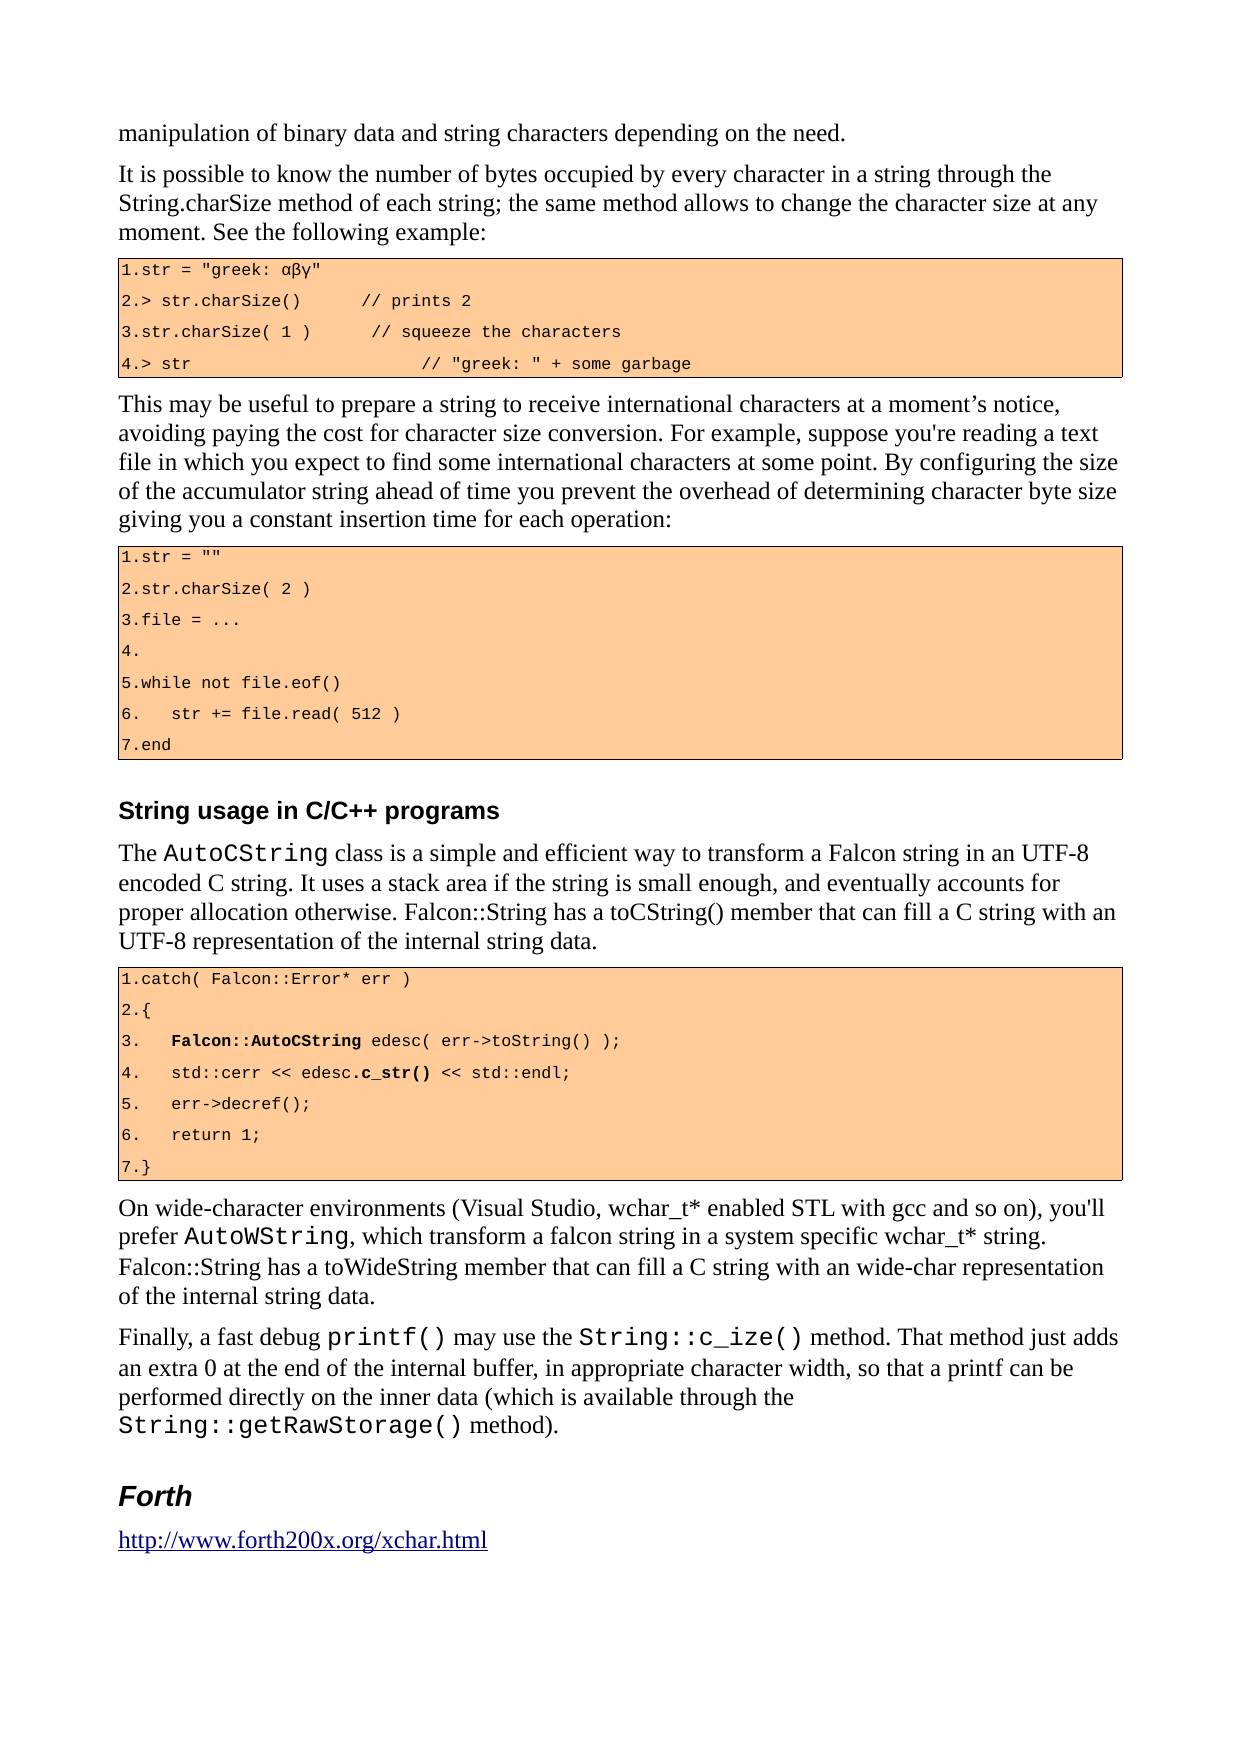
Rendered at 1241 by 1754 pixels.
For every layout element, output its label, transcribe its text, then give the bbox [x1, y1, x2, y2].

text 3. Falcon::AutoCString edesc( err->toString() ); [119, 1030, 1122, 1052]
text It is possible to know the number of bytes occupied by every character in a string through the String.charSize method of each string; the same method allows to change the character size at any moment. See the following example: [118, 159, 1122, 246]
text 5. err->decref(); [119, 1093, 1122, 1114]
text manipulation of binary data and string characters depending on the need. [118, 118, 1122, 147]
text 1.str = "" [119, 547, 1122, 568]
text The AutoCString class is a simple and efficient way to transform a Falcon string in an UTF-8 encoded C string. It uses a stack area if the string is small enough, and eventually accounts for proper allocation otherwise. Falcon::String has a toCString() member that can fill a C string with an UTF-8 representation of the internal string data. [118, 838, 1122, 955]
text 3.str.charSize( 1 ) // squeeze the characters [119, 321, 1122, 343]
text 2.> str.charSize() // prints 2 [119, 289, 1122, 311]
text On wide-character environments (Visual Studio, wchar_t* enabled STL with gcc and so on), you'll prefer AutoWString, which transform a falcon string in a system specific wchar_t* string. Falcon::String has a toWideString member that can fill a C string with an wide-char representation of the internal string data. [118, 1193, 1122, 1310]
text 2.str.charSize( 2 ) [119, 577, 1122, 599]
text 3.file = ... [119, 608, 1122, 630]
text http://www.forth200x.org/xchar.html [118, 1525, 1122, 1554]
text This may be useful to prepare a string to receive international characters at a moment’s notice, avoiding paying the cost for character size conversion. For example, suppose you're reading a text file in which you expect to find some international characters at some point. By configuring the size of the accumulator string ahead of time you prevent the overhead of determining character byte size giving you a constant insertion time for each operation: [118, 389, 1122, 533]
text 1.str = "greek: αβγ" [119, 259, 1122, 280]
subtitle Forth [118, 1479, 1122, 1512]
text 4. std::cerr << edesc.c_str() << std::endl; [119, 1061, 1122, 1083]
text Finally, a fast debug printf() may use the String::c_ize() method. That method just adds an extra 0 at the end of the internal buffer, in appropriate character width, so that a printf can be performed directly on the inner data (which is available through the String::getRawStorage() method). [118, 1322, 1122, 1441]
text 7.end [119, 734, 1122, 759]
subtitle String usage in C/C++ programs [118, 796, 1122, 825]
text 2.{ [119, 998, 1122, 1020]
text 4.> str // "greek: " + some garbage [119, 352, 1122, 377]
text 6. return 1; [119, 1124, 1122, 1146]
text 4. [119, 640, 1122, 662]
text 1.catch( Falcon::Error* err ) [119, 968, 1122, 989]
text 7.} [119, 1155, 1122, 1180]
text 6. str += file.read( 512 ) [119, 703, 1122, 724]
text 5.while not file.eof() [119, 671, 1122, 693]
